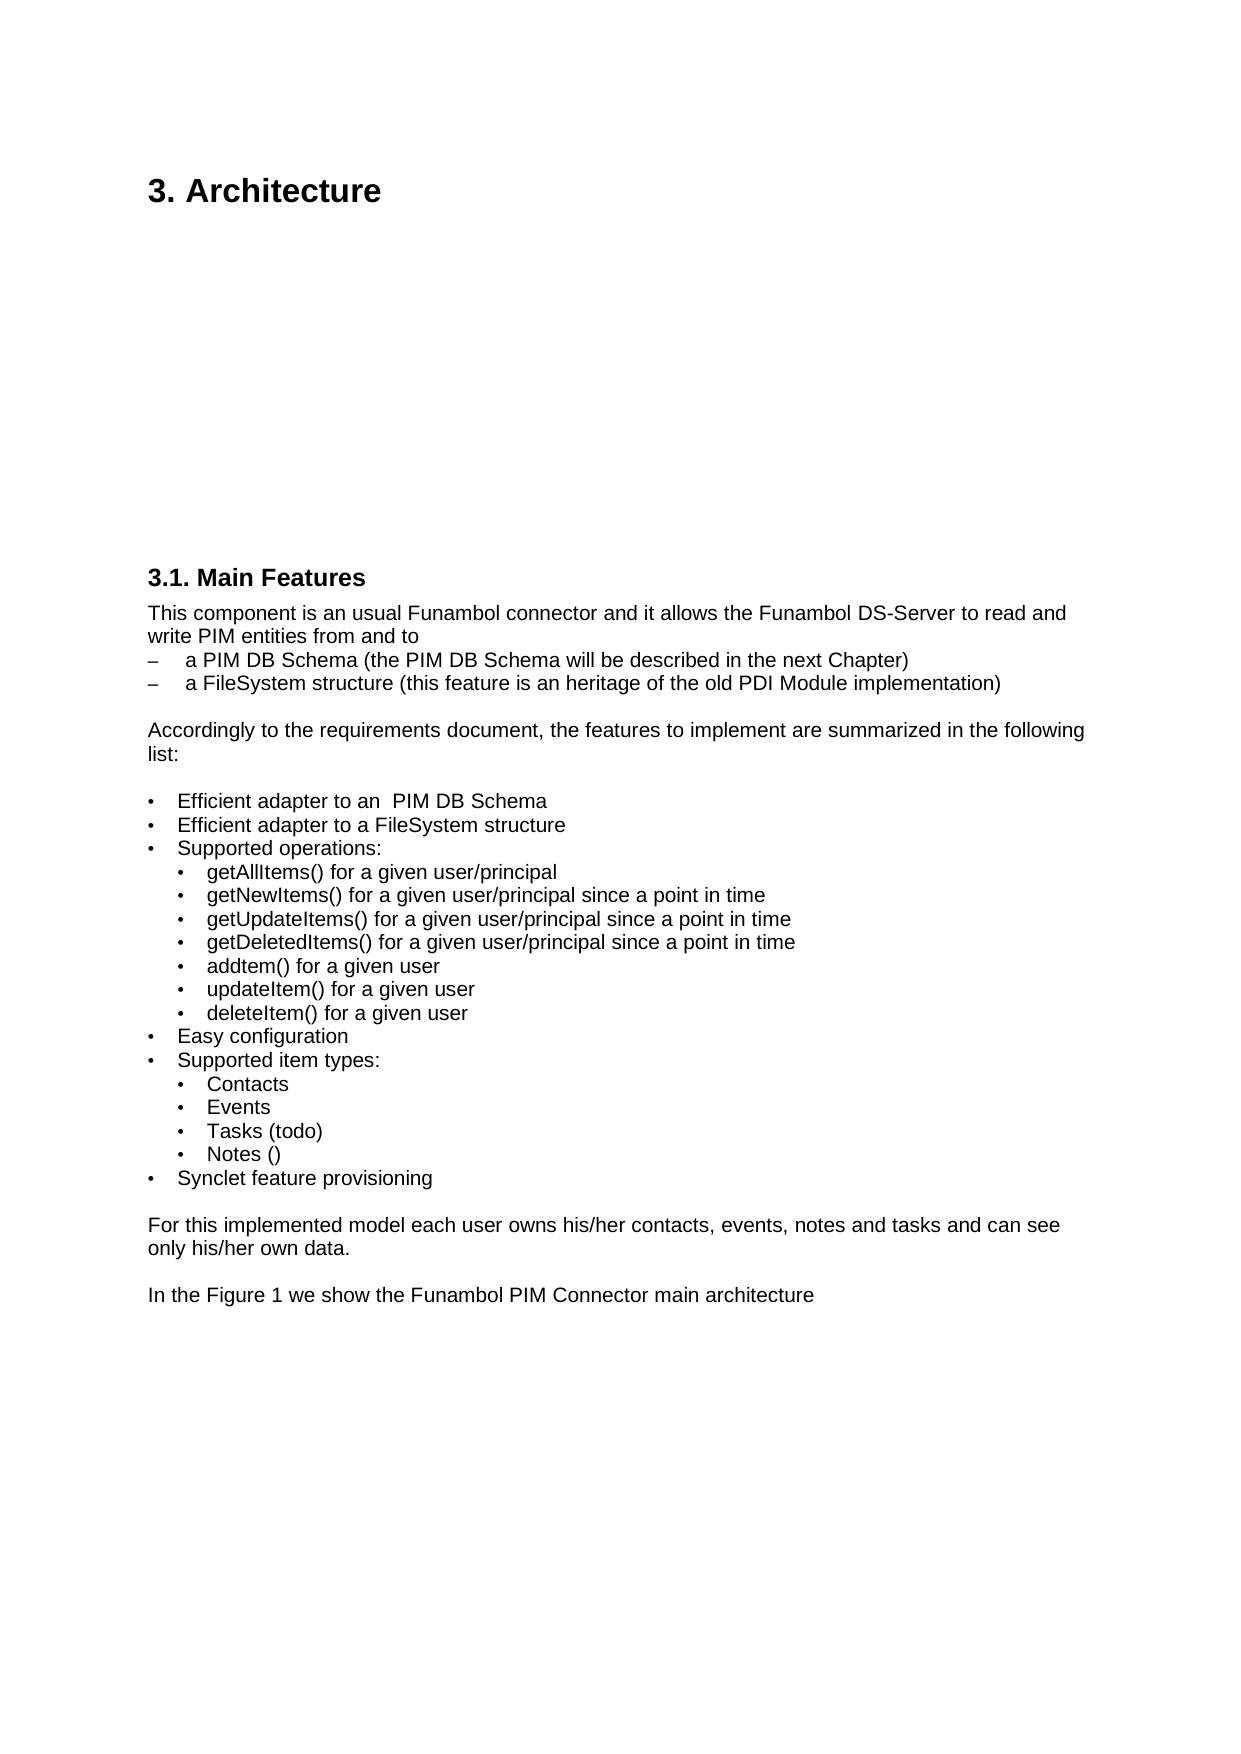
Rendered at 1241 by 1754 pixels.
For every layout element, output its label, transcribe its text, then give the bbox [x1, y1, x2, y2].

list getNewItems() for a given user/principal since a point in time [177, 884, 1093, 907]
list Notes () [177, 1143, 1093, 1166]
list Events [177, 1096, 1093, 1119]
list Easy configuration [148, 1025, 1093, 1048]
list Supported item types: [148, 1048, 1093, 1072]
list deleteItem() for a given user [177, 1001, 1093, 1025]
list updateItem() for a given user [177, 978, 1093, 1001]
list addtem() for a given user [177, 954, 1093, 978]
list Efficient adapter to an PIM DB Schema [148, 789, 1093, 813]
list getUpdateItems() for a given user/principal since a point in time [177, 907, 1093, 931]
text In the Figure 1 we show the Funambol PIM Connector main architecture [148, 1284, 1093, 1307]
text For this implemented model each user owns his/her contacts, events, notes and tasks and can see only his/her own data. [148, 1213, 1093, 1260]
text Accordingly to the requirements document, the features to implement are summarized in the following list: [148, 719, 1093, 766]
subtitle Main Features [148, 564, 1093, 592]
list Supported operations: [148, 837, 1093, 860]
list a PIM DB Schema (the PIM DB Schema will be described in the next Chapter) [148, 648, 1093, 672]
list Tasks (todo) [177, 1119, 1093, 1143]
list Efficient adapter to a FileSystem structure [148, 813, 1093, 837]
subtitle Architecture [148, 172, 1093, 210]
list Contacts [177, 1072, 1093, 1096]
list getAllItems() for a given user/principal [177, 860, 1093, 884]
list getDeletedItems() for a given user/principal since a point in time [177, 931, 1093, 954]
list a FileSystem structure (this feature is an heritage of the old PDI Module implementation) [148, 672, 1093, 695]
text This component is an usual Funambol connector and it allows the Funambol DS-Server to read and write PIM entities from and to [148, 601, 1093, 648]
list Synclet feature provisioning [148, 1166, 1093, 1190]
